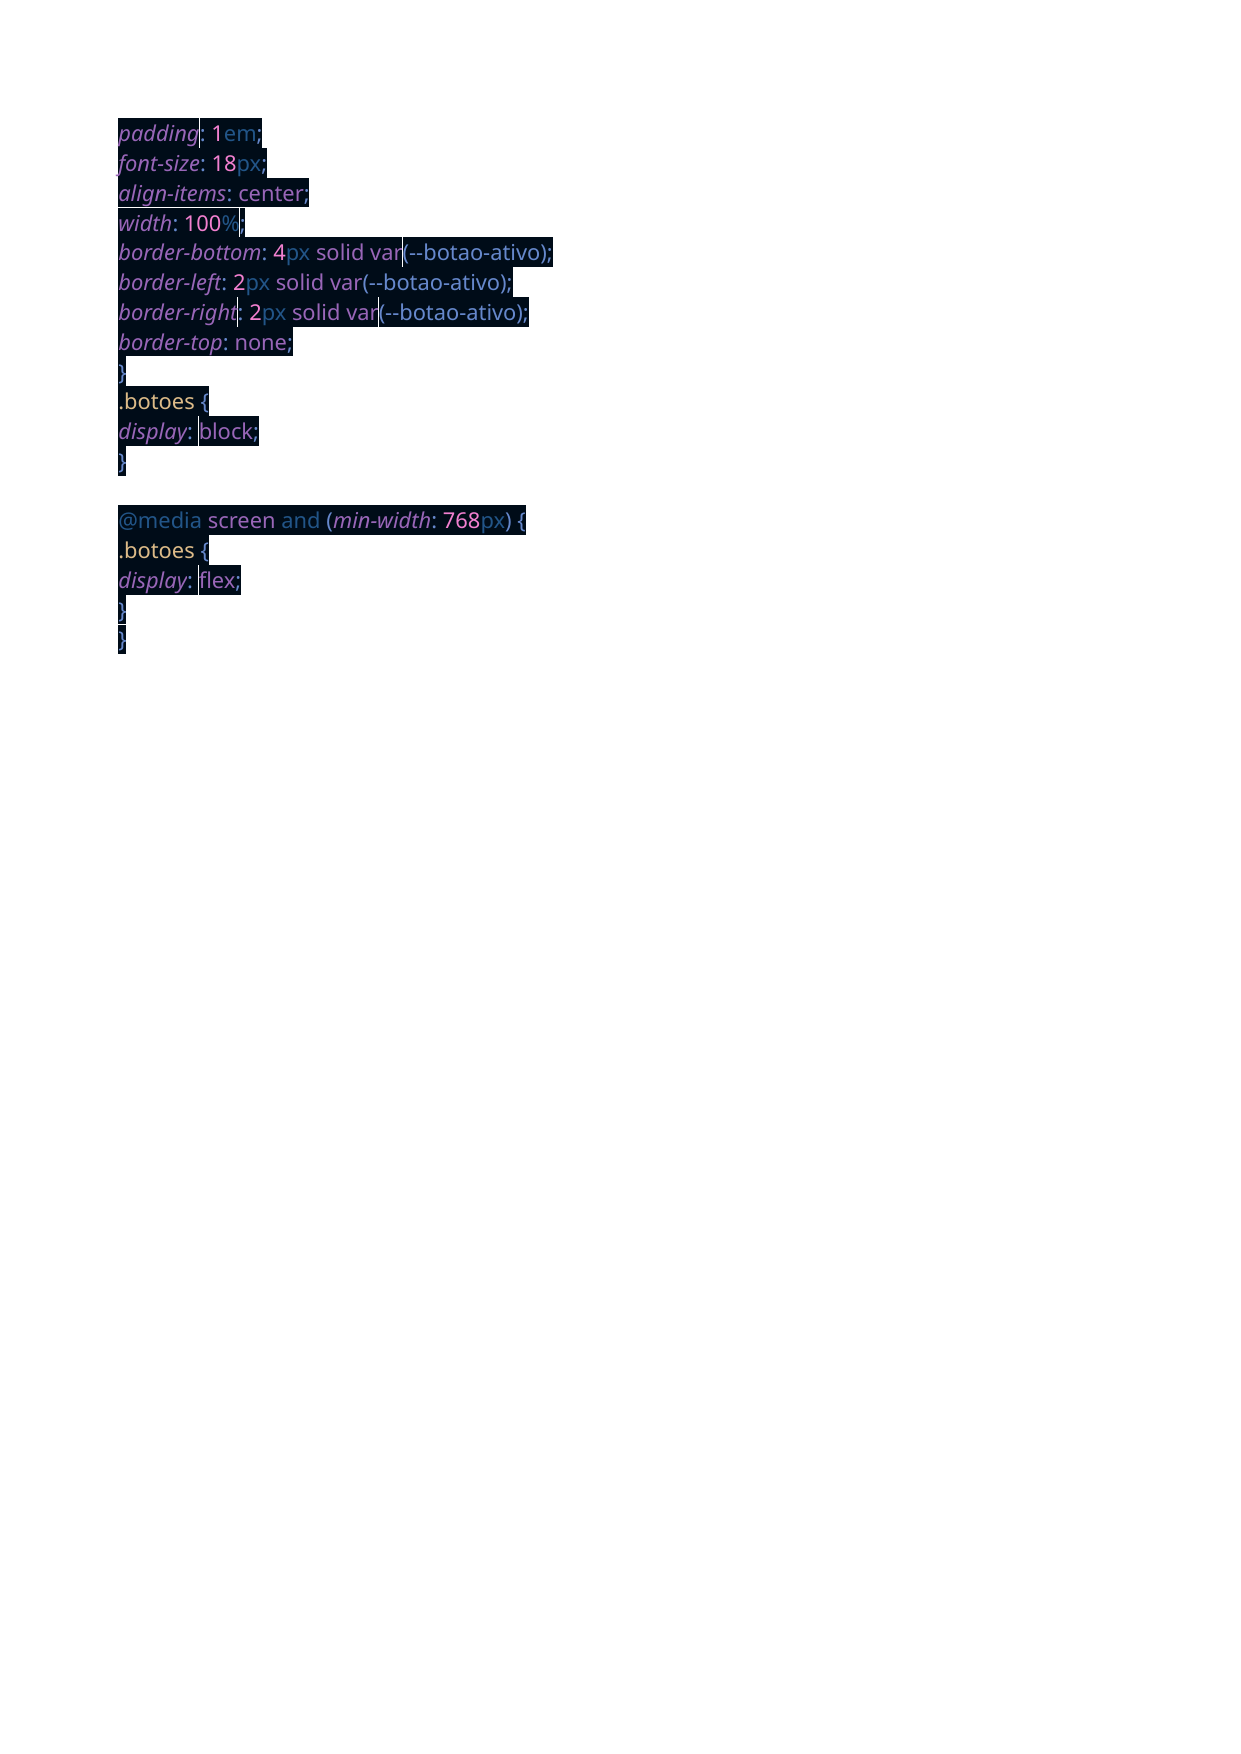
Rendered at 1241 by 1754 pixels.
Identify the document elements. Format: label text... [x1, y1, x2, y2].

text border-top: none; [118, 327, 1122, 356]
text border-right: 2px solid var(--botao-ativo); [118, 297, 1122, 327]
text } [118, 595, 1122, 624]
text padding: 1em; [118, 118, 1122, 148]
text align-items: center; [118, 178, 1122, 207]
text .botoes { [118, 535, 1122, 565]
text font-size: 18px; [118, 148, 1122, 178]
text border-left: 2px solid var(--botao-ativo); [118, 267, 1122, 297]
text } [118, 446, 1122, 476]
text display: flex; [118, 565, 1122, 595]
text @media screen and (min-width: 768px) { [118, 505, 1122, 535]
text width: 100%; [118, 207, 1122, 237]
text } [118, 356, 1122, 386]
text border-bottom: 4px solid var(--botao-ativo); [118, 237, 1122, 267]
text .botoes { [118, 386, 1122, 416]
text } [118, 624, 1122, 654]
text display: block; [118, 416, 1122, 446]
